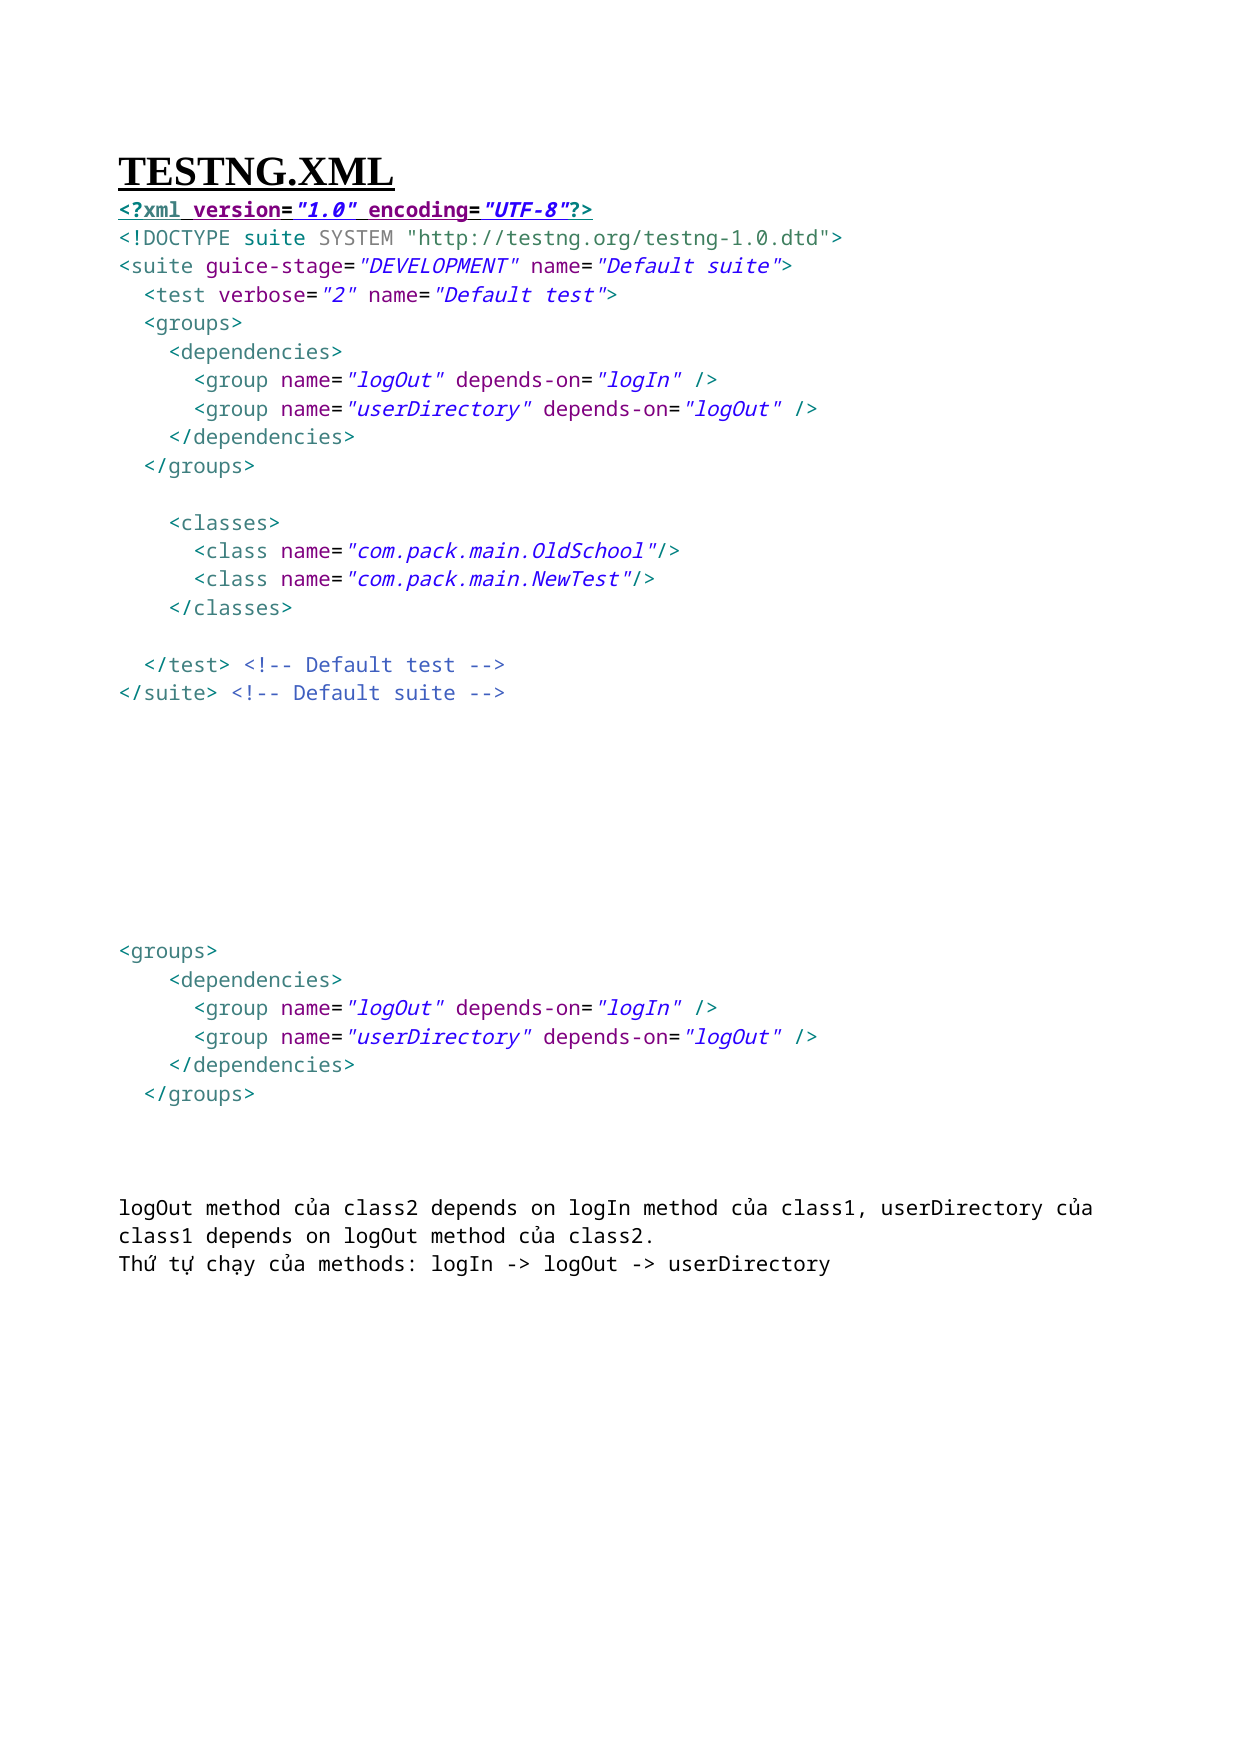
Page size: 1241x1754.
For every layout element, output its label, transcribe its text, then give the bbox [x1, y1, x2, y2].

text </groups> [118, 1079, 1122, 1107]
text <test verbose="2" name="Default test"> [118, 280, 1122, 308]
text <dependencies> [118, 965, 1122, 993]
text </test> <!-- Default test --> [118, 650, 1122, 678]
text <?xml version="1.0" encoding="UTF-8"?> [118, 195, 1122, 223]
text <group name="logOut" depends-on="logIn" /> [118, 993, 1122, 1022]
text </groups> [118, 451, 1122, 479]
text <group name="userDirectory" depends-on="logOut" /> [118, 394, 1122, 422]
text <!DOCTYPE suite SYSTEM "http://testng.org/testng-1.0.dtd"> [118, 223, 1122, 252]
text <group name="userDirectory" depends-on="logOut" /> [118, 1022, 1122, 1050]
text <classes> [118, 508, 1122, 536]
text <suite guice-stage="DEVELOPMENT" name="Default suite"> [118, 252, 1122, 280]
text Thứ tự chạy của methods: logIn -> logOut -> userDirectory [118, 1249, 1122, 1278]
text </dependencies> [118, 1050, 1122, 1079]
text </suite> <!-- Default suite --> [118, 678, 1122, 735]
text TESTNG.XML [118, 147, 1122, 195]
text </dependencies> [118, 422, 1122, 451]
text <dependencies> [118, 337, 1122, 365]
text logOut method của class2 depends on logIn method của class1, userDirectory của class1 depends on logOut method của class2. [118, 1193, 1122, 1249]
text <class name="com.pack.main.NewTest"/> [118, 564, 1122, 593]
text <groups> [118, 937, 1122, 965]
text <groups> [118, 308, 1122, 337]
text <group name="logOut" depends-on="logIn" /> [118, 365, 1122, 394]
text </classes> [118, 593, 1122, 621]
text <class name="com.pack.main.OldSchool"/> [118, 536, 1122, 564]
